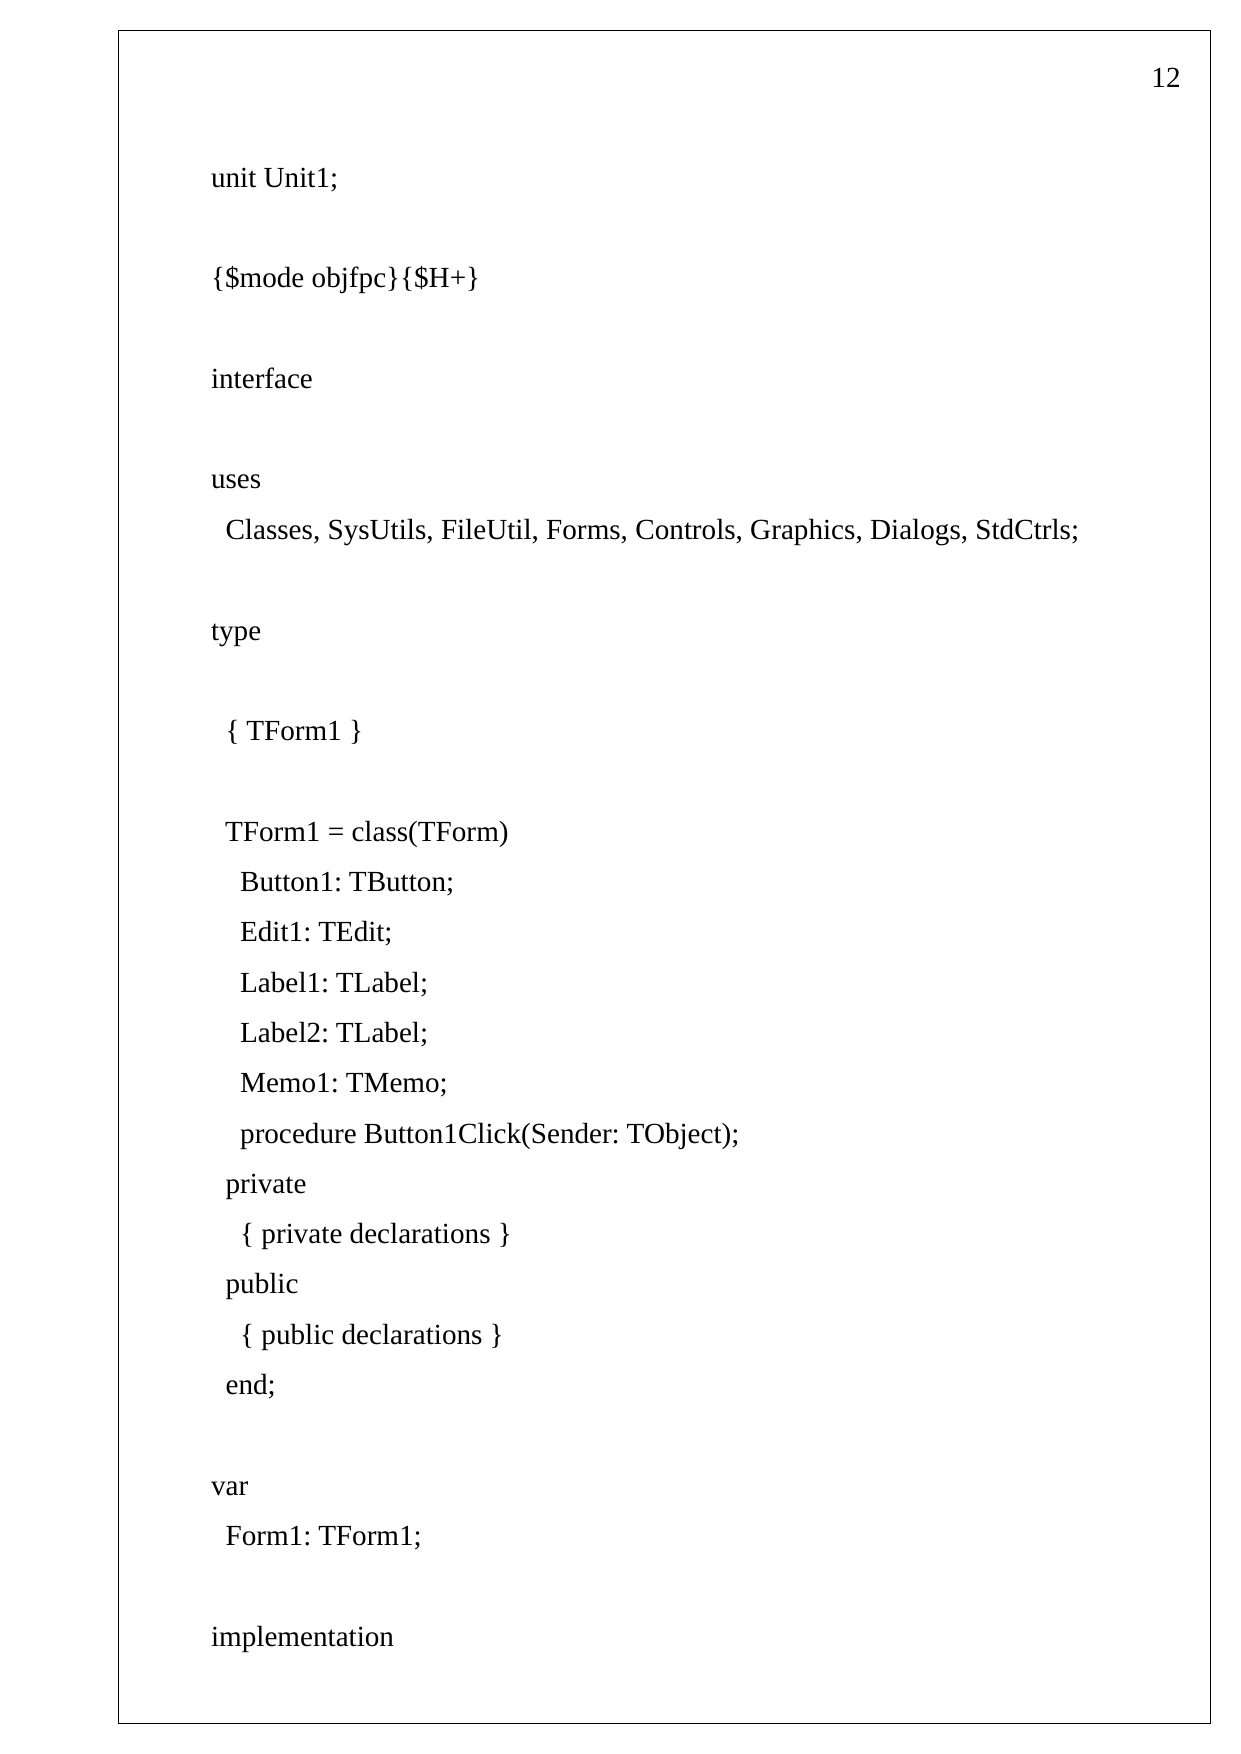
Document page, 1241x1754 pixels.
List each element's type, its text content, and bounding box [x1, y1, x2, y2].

text private [211, 1166, 1180, 1199]
text interface [211, 361, 1180, 394]
text Button1: TButton; [211, 864, 1180, 898]
text end; [211, 1367, 1180, 1401]
text { private declarations } [211, 1216, 1180, 1250]
text procedure Button1Click(Sender: TObject); [211, 1116, 1180, 1149]
text var [211, 1468, 1180, 1501]
text type [211, 613, 1180, 646]
text TForm1 = class(TForm) [211, 814, 1180, 847]
text public [211, 1267, 1180, 1300]
text Form1: TForm1; [211, 1518, 1180, 1552]
text 15 [237, 60, 1180, 93]
text { TForm1 } [211, 713, 1180, 747]
text Label2: TLabel; [211, 1015, 1180, 1049]
text Label1: TLabel; [211, 965, 1180, 998]
text Edit1: TEdit; [211, 914, 1180, 948]
text implementation [211, 1619, 1180, 1652]
text {$mode objfpc}{$H+} [211, 260, 1180, 294]
text unit Unit1; [211, 160, 1180, 193]
text Classes, SysUtils, FileUtil, Forms, Controls, Graphics, Dialogs, StdCtrls; [211, 512, 1180, 546]
text uses [211, 462, 1180, 495]
text Memo1: TMemo; [211, 1065, 1180, 1099]
text { public declarations } [211, 1317, 1180, 1351]
